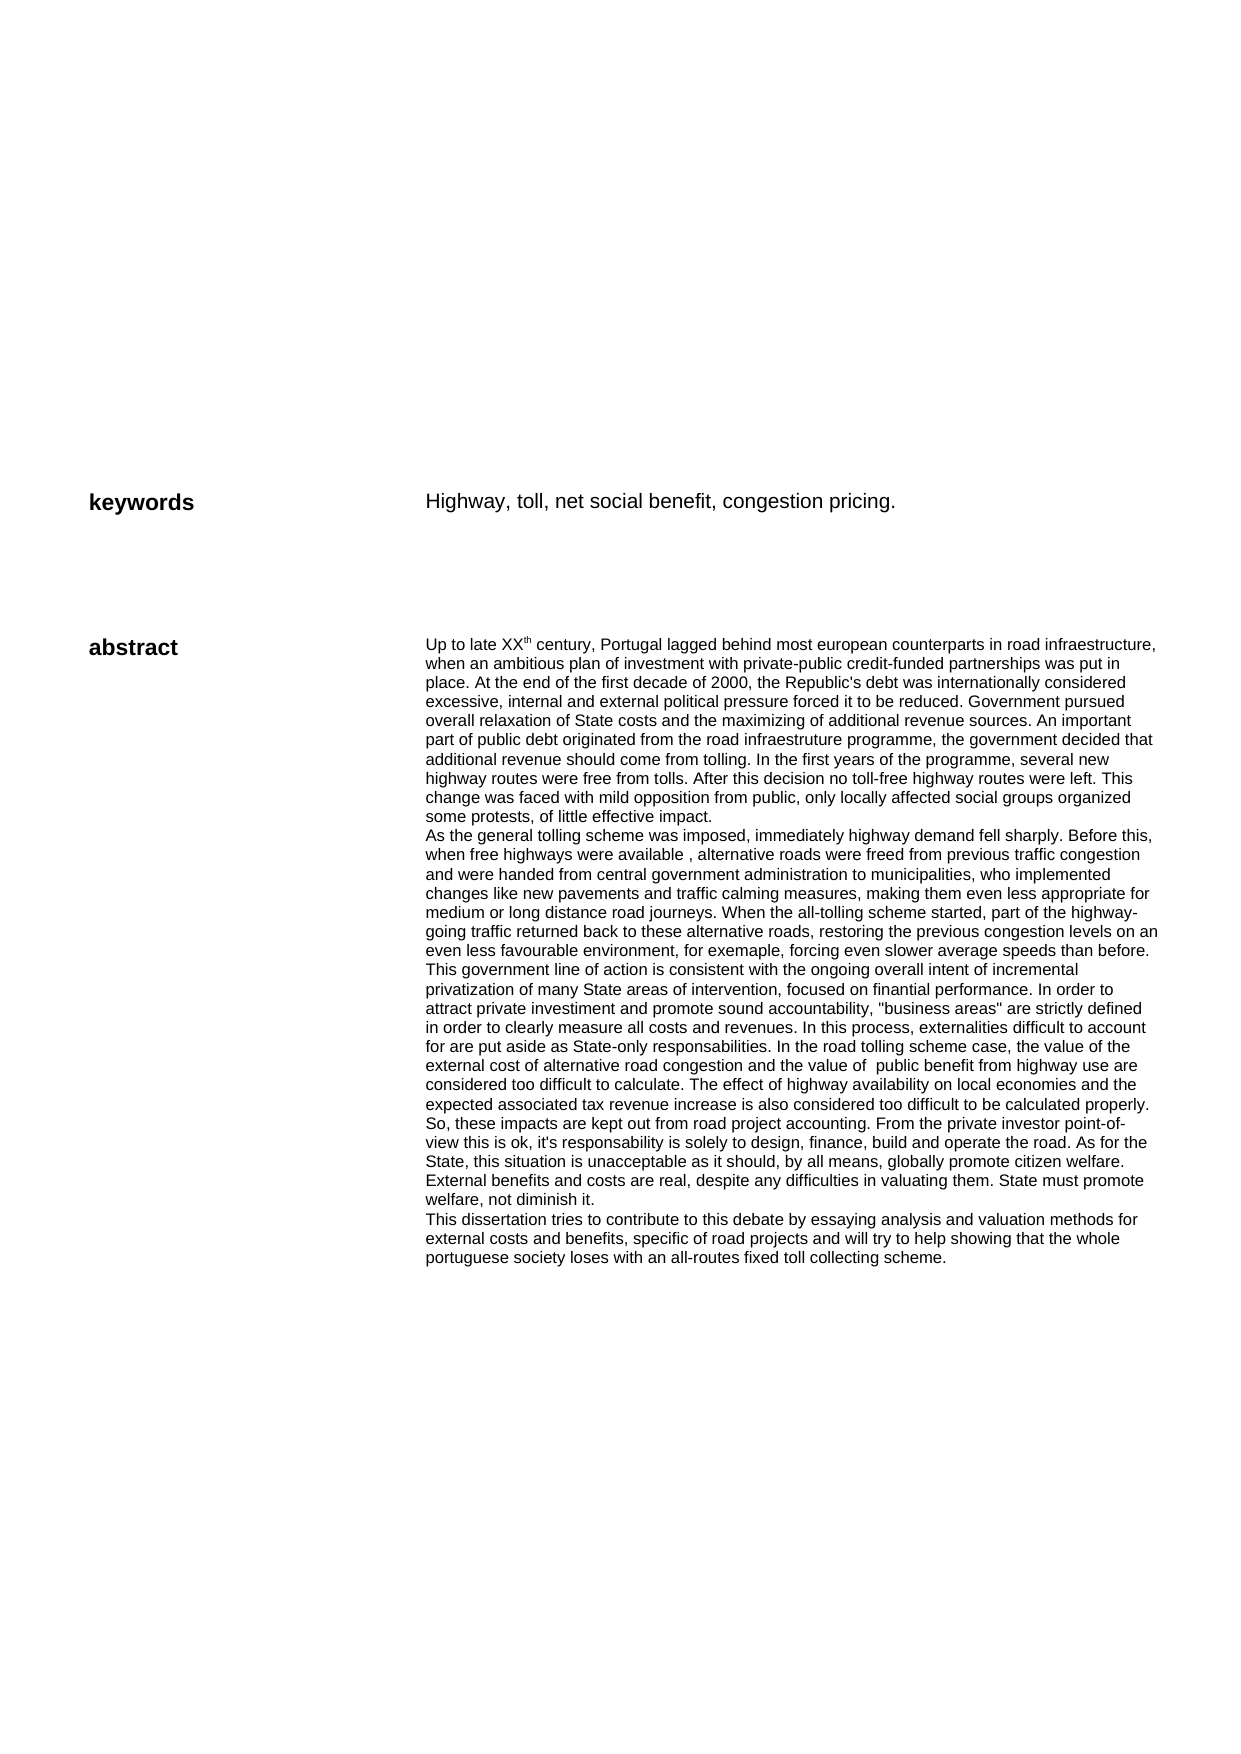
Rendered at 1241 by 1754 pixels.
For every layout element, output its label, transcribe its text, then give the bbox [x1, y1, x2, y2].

table_cell abstract [89, 634, 425, 1593]
table_cell [425, 343, 1159, 489]
table_cell [89, 343, 425, 489]
table_cell keywords [89, 489, 425, 634]
table_cell Highway, toll, net social benefit, congestion pricing. [425, 489, 1159, 634]
table_header [425, 47, 1159, 343]
table_header [89, 47, 425, 343]
table_cell Up to late XXth century, Portugal lagged behind most european counterparts in road infraestructure, when an ambitious plan of investment with private-public credit-funded partnerships was put in place. At the end of the first decade of 2000, the Republic's debt was internationally considered excessive, internal and external political pressure forced it to be reduced. Government pursued overall relaxation of State costs and the maximizing of additional revenue sources. An important part of public debt originated from the road infraestruture programme, the government decided that additional revenue should come from tolling. In the first years of the programme, several new highway routes were free from tolls. After this decision no toll-free highway routes were left. This change was faced with mild opposition from public, only locally affected social groups organized some protests, of little effective impact. As the general tolling scheme was imposed, immediately highway demand fell sharply. Before this, when free highways were available , alternative roads were freed from previous traffic congestion and were handed from central government administration to municipalities, who implemented changes like new pavements and traffic calming measures, making them even less appropriate for medium or long distance road journeys. When the all-tolling scheme started, part of the highway-going traffic returned back to these alternative roads, restoring the previous congestion levels on an even less favourable environment, for exemaple, forcing even slower average speeds than before. This government line of action is consistent with the ongoing overall intent of incremental privatization of many State areas of intervention, focused on finantial performance. In order to attract private investiment and promote sound accountability, "business areas" are strictly defined in order to clearly measure all costs and revenues. In this process, externalities difficult to account for are put aside as State-only responsabilities. In the road tolling scheme case, the value of the external cost of alternative road congestion and the value of public benefit from highway use are considered too difficult to calculate. The effect of highway availability on local economies and the expected associated tax revenue increase is also considered too difficult to be calculated properly. So, these impacts are kept out from road project accounting. From the private investor point-of-view this is ok, it's responsability is solely to design, finance, build and operate the road. As for the State, this situation is unacceptable as it should, by all means, globally promote citizen welfare. External benefits and costs are real, despite any difficulties in valuating them. State must promote welfare, not diminish it. This dissertation tries to contribute to this debate by essaying analysis and valuation methods for external costs and benefits, specific of road projects and will try to help showing that the whole portuguese society loses with an all-routes fixed toll collecting scheme. [425, 634, 1159, 1593]
